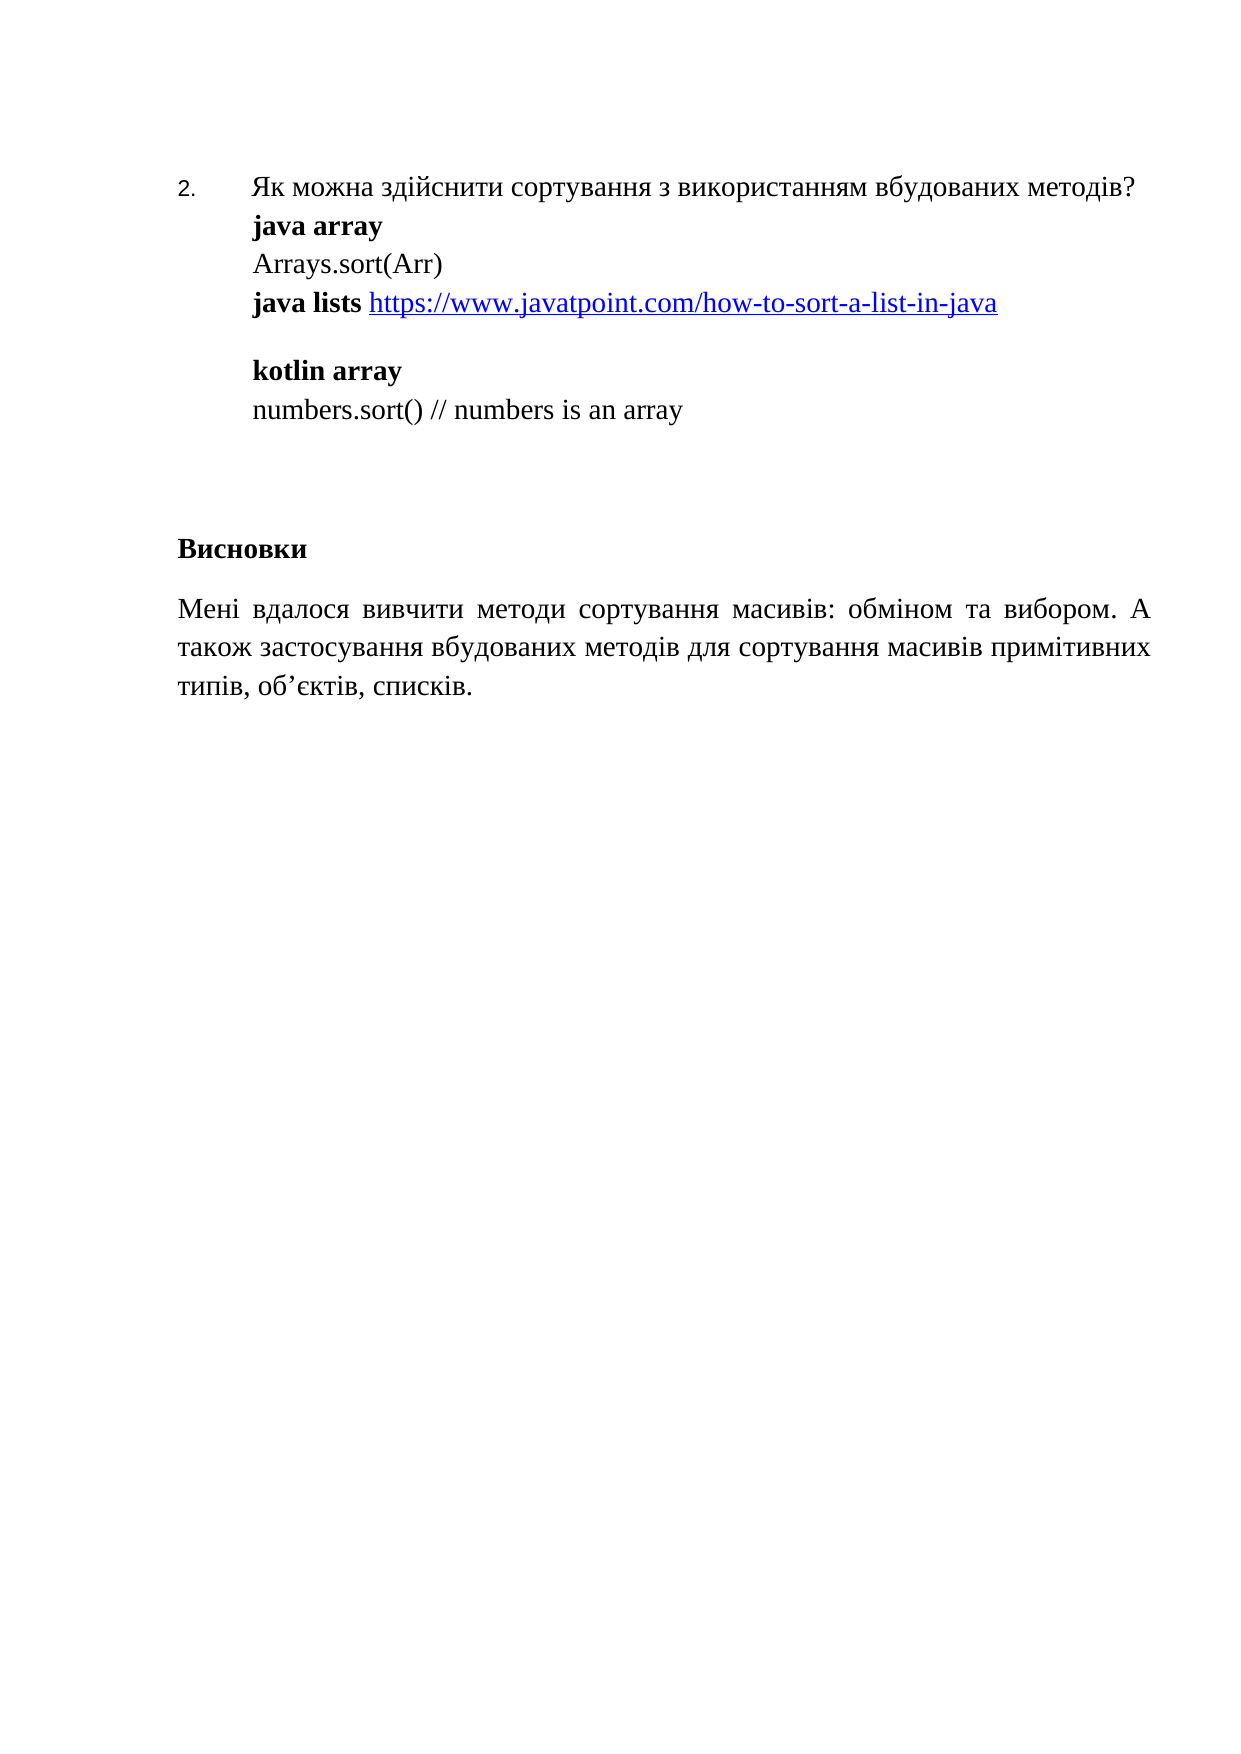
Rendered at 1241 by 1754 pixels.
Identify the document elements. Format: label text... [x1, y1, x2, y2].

text Arrays.sort(Arr) [252, 246, 1152, 280]
list Як можна здійснити сортування з використанням вбудованих методів? [177, 169, 1152, 203]
text java lists https://www.javatpoint.com/how-to-sort-a-list-in-java [252, 285, 1152, 318]
text java array [252, 208, 1152, 241]
text kotlin array [252, 353, 1152, 387]
text Мені вдалося вивчити методи сортування масивів: обміном та вибором. А також застосування вбудованих методів для сортування масивів примітивних типів, об’єктів, списків. [177, 591, 1152, 702]
text numbers.sort() // numbers is an array [252, 392, 1152, 426]
text Висновки [177, 532, 1152, 565]
